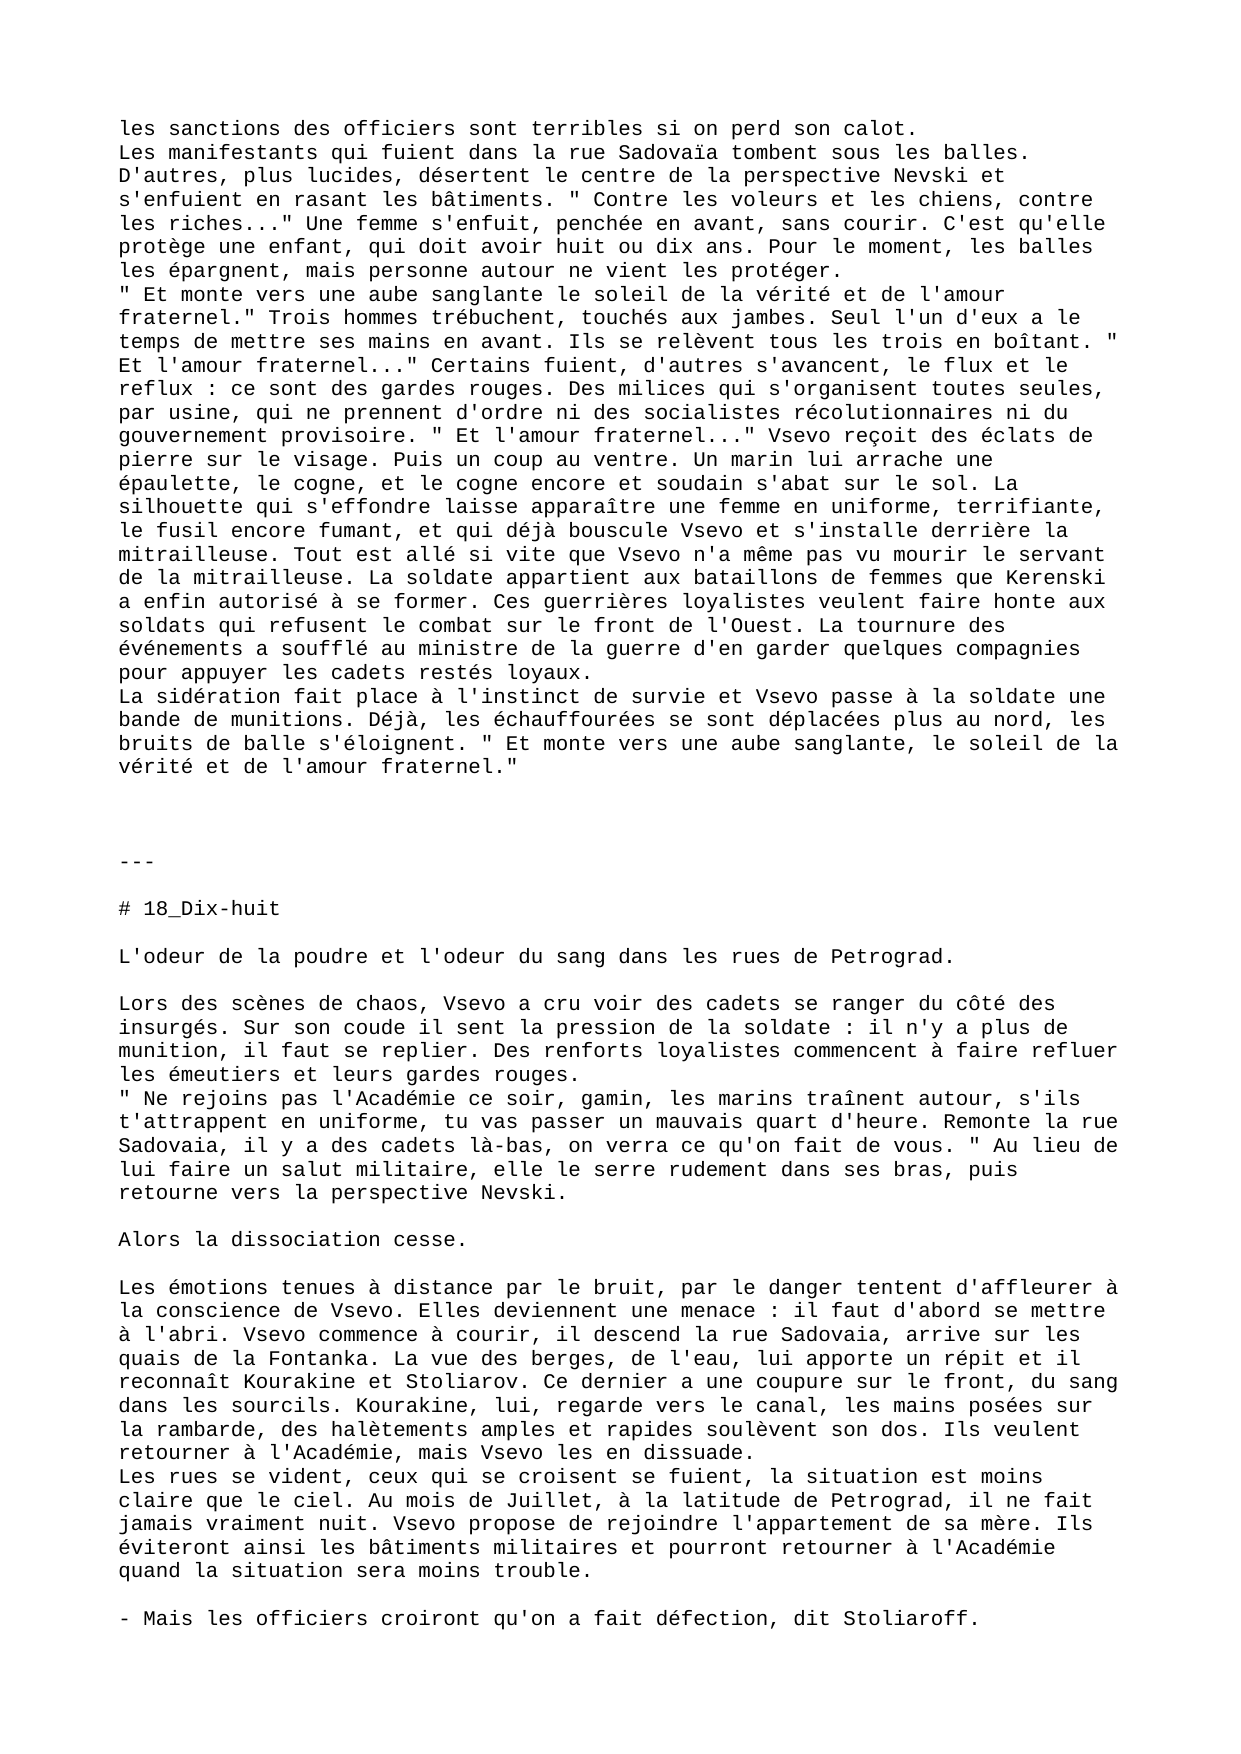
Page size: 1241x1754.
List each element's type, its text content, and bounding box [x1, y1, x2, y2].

text - Mais les officiers croiront qu'on a fait défection, dit Stoliaroff. [118, 1608, 1122, 1631]
text Les manifestants qui fuient dans la rue Sadovaïa tombent sous les balles. D'autres, plus lucides, désertent le centre de la perspective Nevski et s'enfuient en rasant les bâtiments. " Contre les voleurs et les chiens, contre les riches..." Une femme s'enfuit, penchée en avant, sans courir. C'est qu'elle protège une enfant, qui doit avoir huit ou dix ans. Pour le moment, les balles les épargnent, mais personne autour ne vient les protéger. [118, 142, 1122, 284]
text --- [118, 851, 1122, 875]
text # 18_Dix-huit [118, 898, 1122, 922]
text La sidération fait place à l'instinct de survie et Vsevo passe à la soldate une bande de munitions. Déjà, les échauffourées se sont déplacées plus au nord, les bruits de balle s'éloignent. " Et monte vers une aube sanglante, le soleil de la vérité et de l'amour fraternel." [118, 686, 1122, 780]
text Les émotions tenues à distance par le bruit, par le danger tentent d'affleurer à la conscience de Vsevo. Elles deviennent une menace : il faut d'abord se mettre à l'abri. Vsevo commence à courir, il descend la rue Sadovaia, arrive sur les quais de la Fontanka. La vue des berges, de l'eau, lui apporte un répit et il reconnaît Kourakine et Stoliarov. Ce dernier a une coupure sur le front, du sang dans les sourcils. Kourakine, lui, regarde vers le canal, les mains posées sur la rambarde, des halètements amples et rapides soulèvent son dos. Ils veulent retourner à l'Académie, mais Vsevo les en dissuade. [118, 1277, 1122, 1466]
text L'odeur de la poudre et l'odeur du sang dans les rues de Petrograd. [118, 946, 1122, 969]
text " Ne rejoins pas l'Académie ce soir, gamin, les marins traînent autour, s'ils t'attrappent en uniforme, tu vas passer un mauvais quart d'heure. Remonte la rue Sadovaia, il y a des cadets là-bas, on verra ce qu'on fait de vous. " Au lieu de lui faire un salut militaire, elle le serre rudement dans ses bras, puis retourne vers la perspective Nevski. [118, 1088, 1122, 1206]
text Lors des scènes de chaos, Vsevo a cru voir des cadets se ranger du côté des insurgés. Sur son coude il sent la pression de la soldate : il n'y a plus de munition, il faut se replier. Des renforts loyalistes commencent à faire refluer les émeutiers et leurs gardes rouges. [118, 993, 1122, 1088]
text " Et monte vers une aube sanglante le soleil de la vérité et de l'amour fraternel." Trois hommes trébuchent, touchés aux jambes. Seul l'un d'eux a le temps de mettre ses mains en avant. Ils se relèvent tous les trois en boîtant. " Et l'amour fraternel..." Certains fuient, d'autres s'avancent, le flux et le reflux : ce sont des gardes rouges. Des milices qui s'organisent toutes seules, par usine, qui ne prennent d'ordre ni des socialistes récolutionnaires ni du gouvernement provisoire. " Et l'amour fraternel..." Vsevo reçoit des éclats de pierre sur le visage. Puis un coup au ventre. Un marin lui arrache une épaulette, le cogne, et le cogne encore et soudain s'abat sur le sol. La silhouette qui s'effondre laisse apparaître une femme en uniforme, terrifiante, le fusil encore fumant, et qui déjà bouscule Vsevo et s'installe derrière la mitrailleuse. Tout est allé si vite que Vsevo n'a même pas vu mourir le servant de la mitrailleuse. La soldate appartient aux bataillons de femmes que Kerenski a enfin autorisé à se former. Ces guerrières loyalistes veulent faire honte aux soldats qui refusent le combat sur le front de l'Ouest. La tournure des événements a soufflé au ministre de la guerre d'en garder quelques compagnies pour appuyer les cadets restés loyaux. [118, 284, 1122, 686]
text Alors la dissociation cesse. [118, 1229, 1122, 1253]
text Les rues se vident, ceux qui se croisent se fuient, la situation est moins claire que le ciel. Au mois de Juillet, à la latitude de Petrograd, il ne fait jamais vraiment nuit. Vsevo propose de rejoindre l'appartement de sa mère. Ils éviteront ainsi les bâtiments militaires et pourront retourner à l'Académie quand la situation sera moins trouble. [118, 1466, 1122, 1584]
text les sanctions des officiers sont terribles si on perd son calot. [118, 118, 1122, 142]
